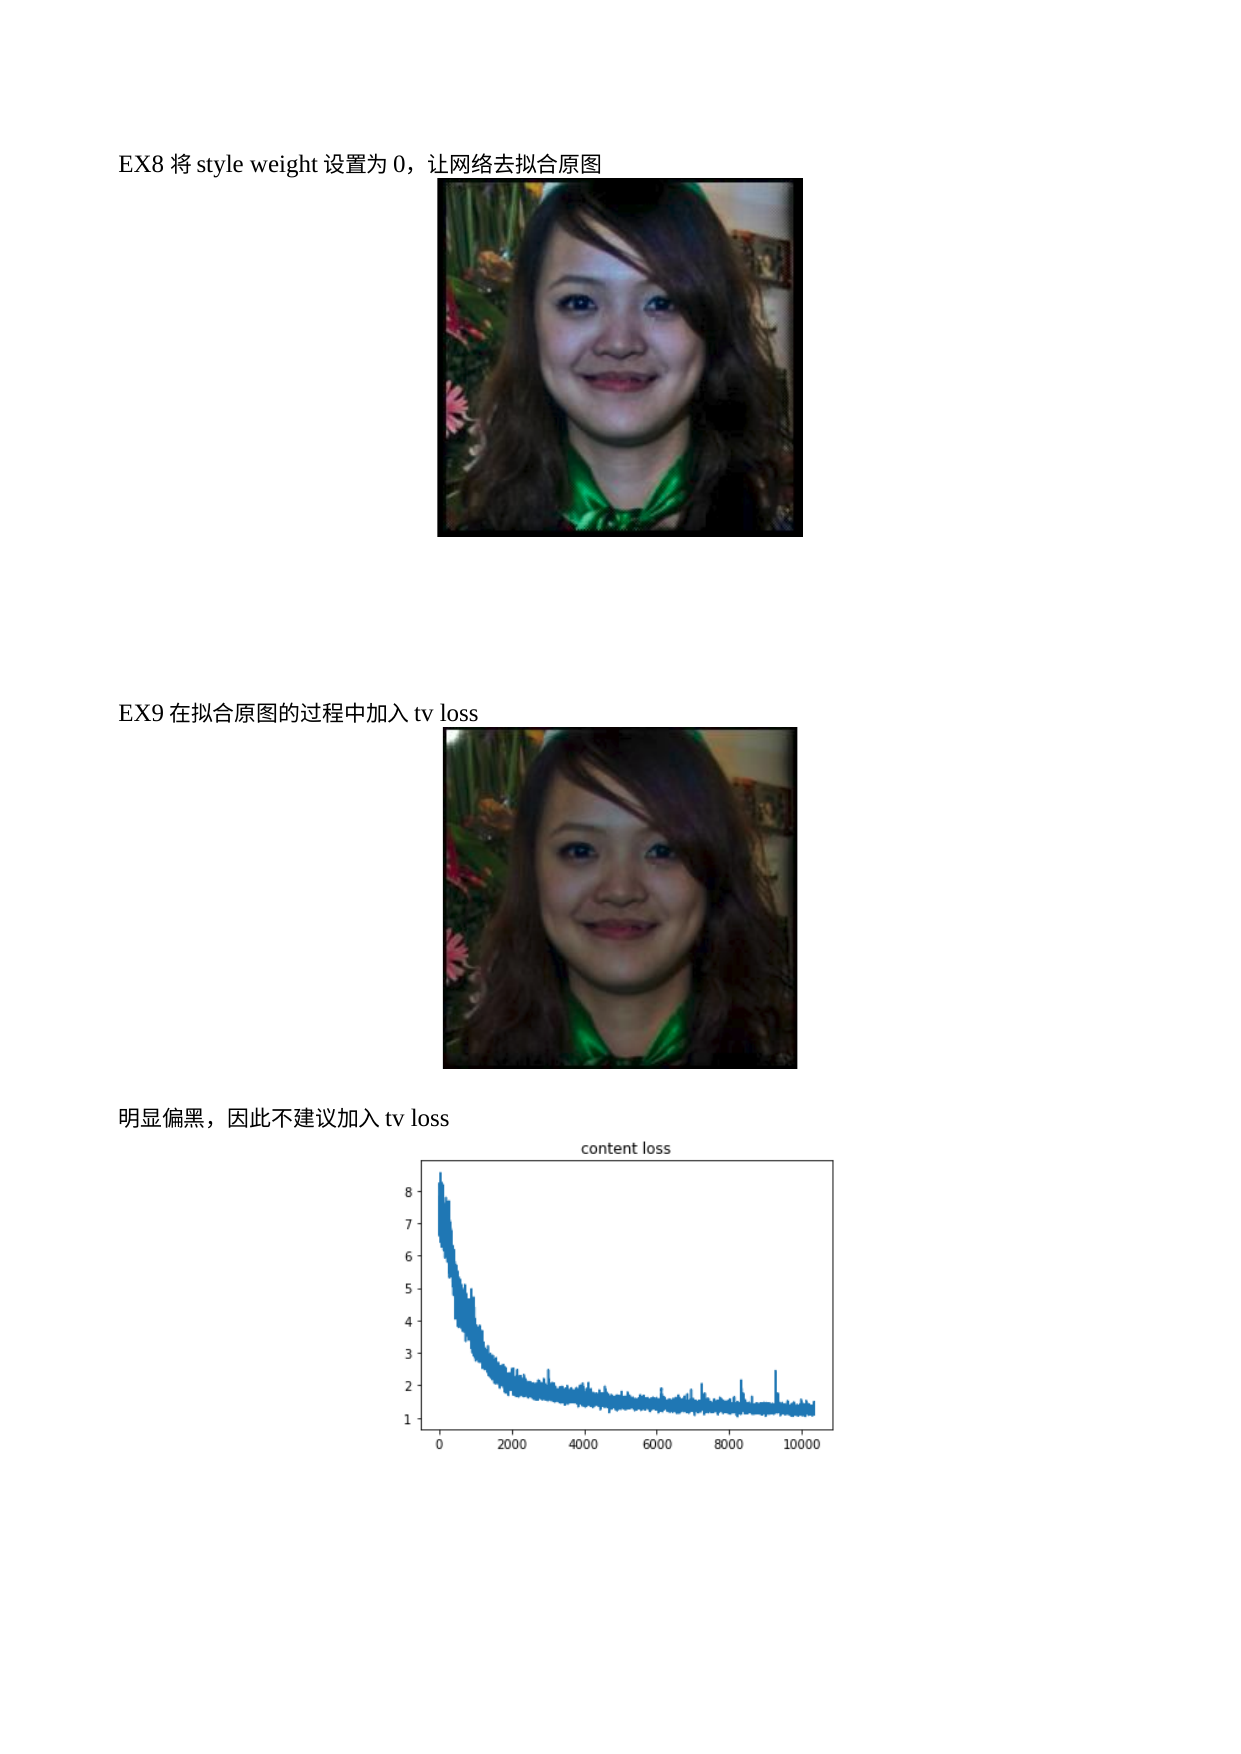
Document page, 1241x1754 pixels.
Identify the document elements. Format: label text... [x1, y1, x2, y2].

picture [437, 178, 803, 537]
text EX8 将style weight设置为0，让网络去拟合原图 [118, 147, 1122, 178]
text EX9在拟合原图的过程中加入tv loss [118, 696, 1122, 728]
picture [442, 727, 798, 1069]
picture [395, 1133, 845, 1459]
text 明显偏黑，因此不建议加入tv loss [118, 1101, 1122, 1133]
